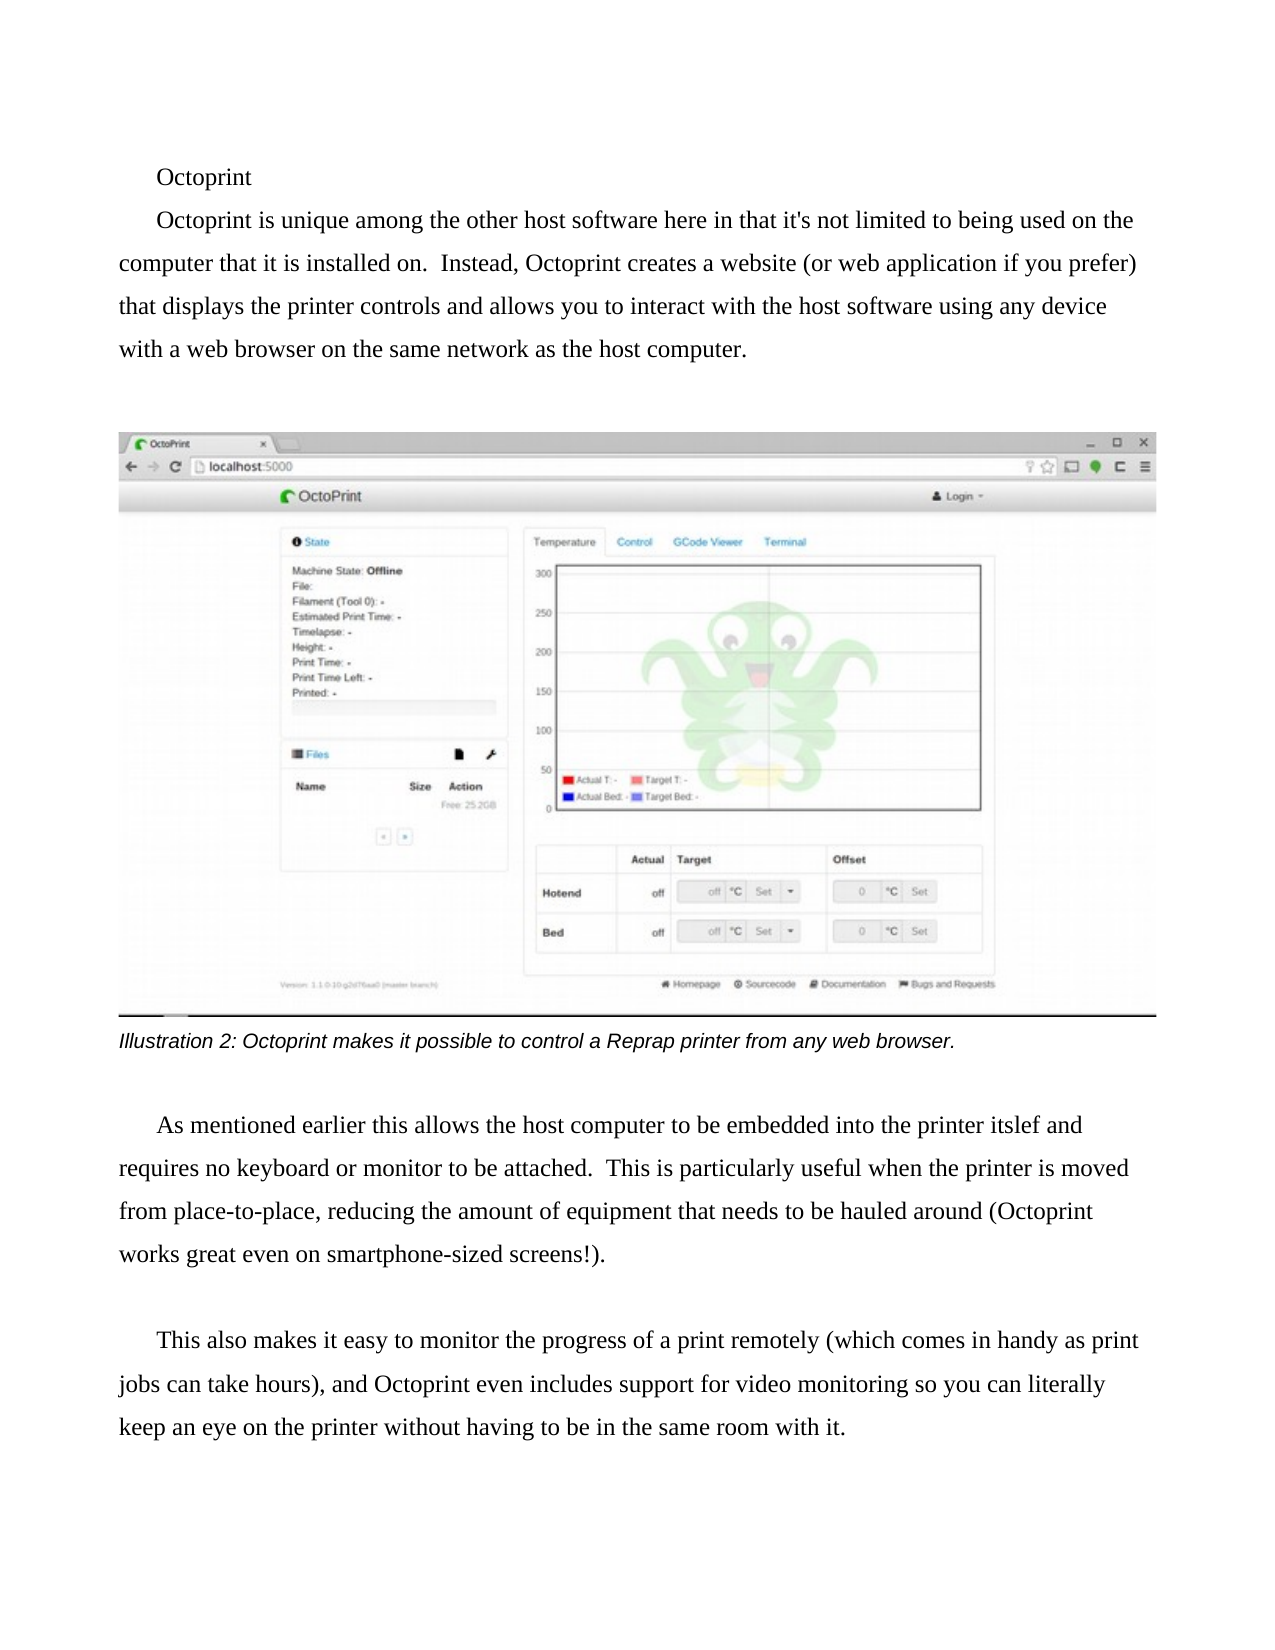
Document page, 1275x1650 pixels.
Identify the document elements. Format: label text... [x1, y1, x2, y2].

text Illustration 2: Octoprint makes it possible to control a Reprap printer from any web browser. [118, 1017, 1156, 1052]
picture [118, 432, 1157, 1017]
text This also makes it easy to monitor the progress of a print remotely (which comes in handy as print jobs can take hours), and Octoprint even includes support for video monitoring so you can literally keep an eye on the printer without having to be in the same room with it. [118, 1326, 1156, 1441]
text Octoprint is unique among the other host software here in that it's not limited to being used on the computer that it is installed on. Instead, Octoprint creates a website (or web application if you prefer) that displays the printer controls and allows you to interact with the host software using any device with a web browser on the same network as the host computer. [118, 205, 1156, 363]
text Octoprint [118, 162, 1156, 190]
text As mentioned earlier this allows the host computer to be embedded into the printer itslef and requires no keyboard or monitor to be attached. This is particularly useful when the printer is moved from place-to-place, reducing the amount of equipment that needs to be hauled around (Octoprint works great even on smartphone-sized screens!). [118, 1110, 1156, 1268]
